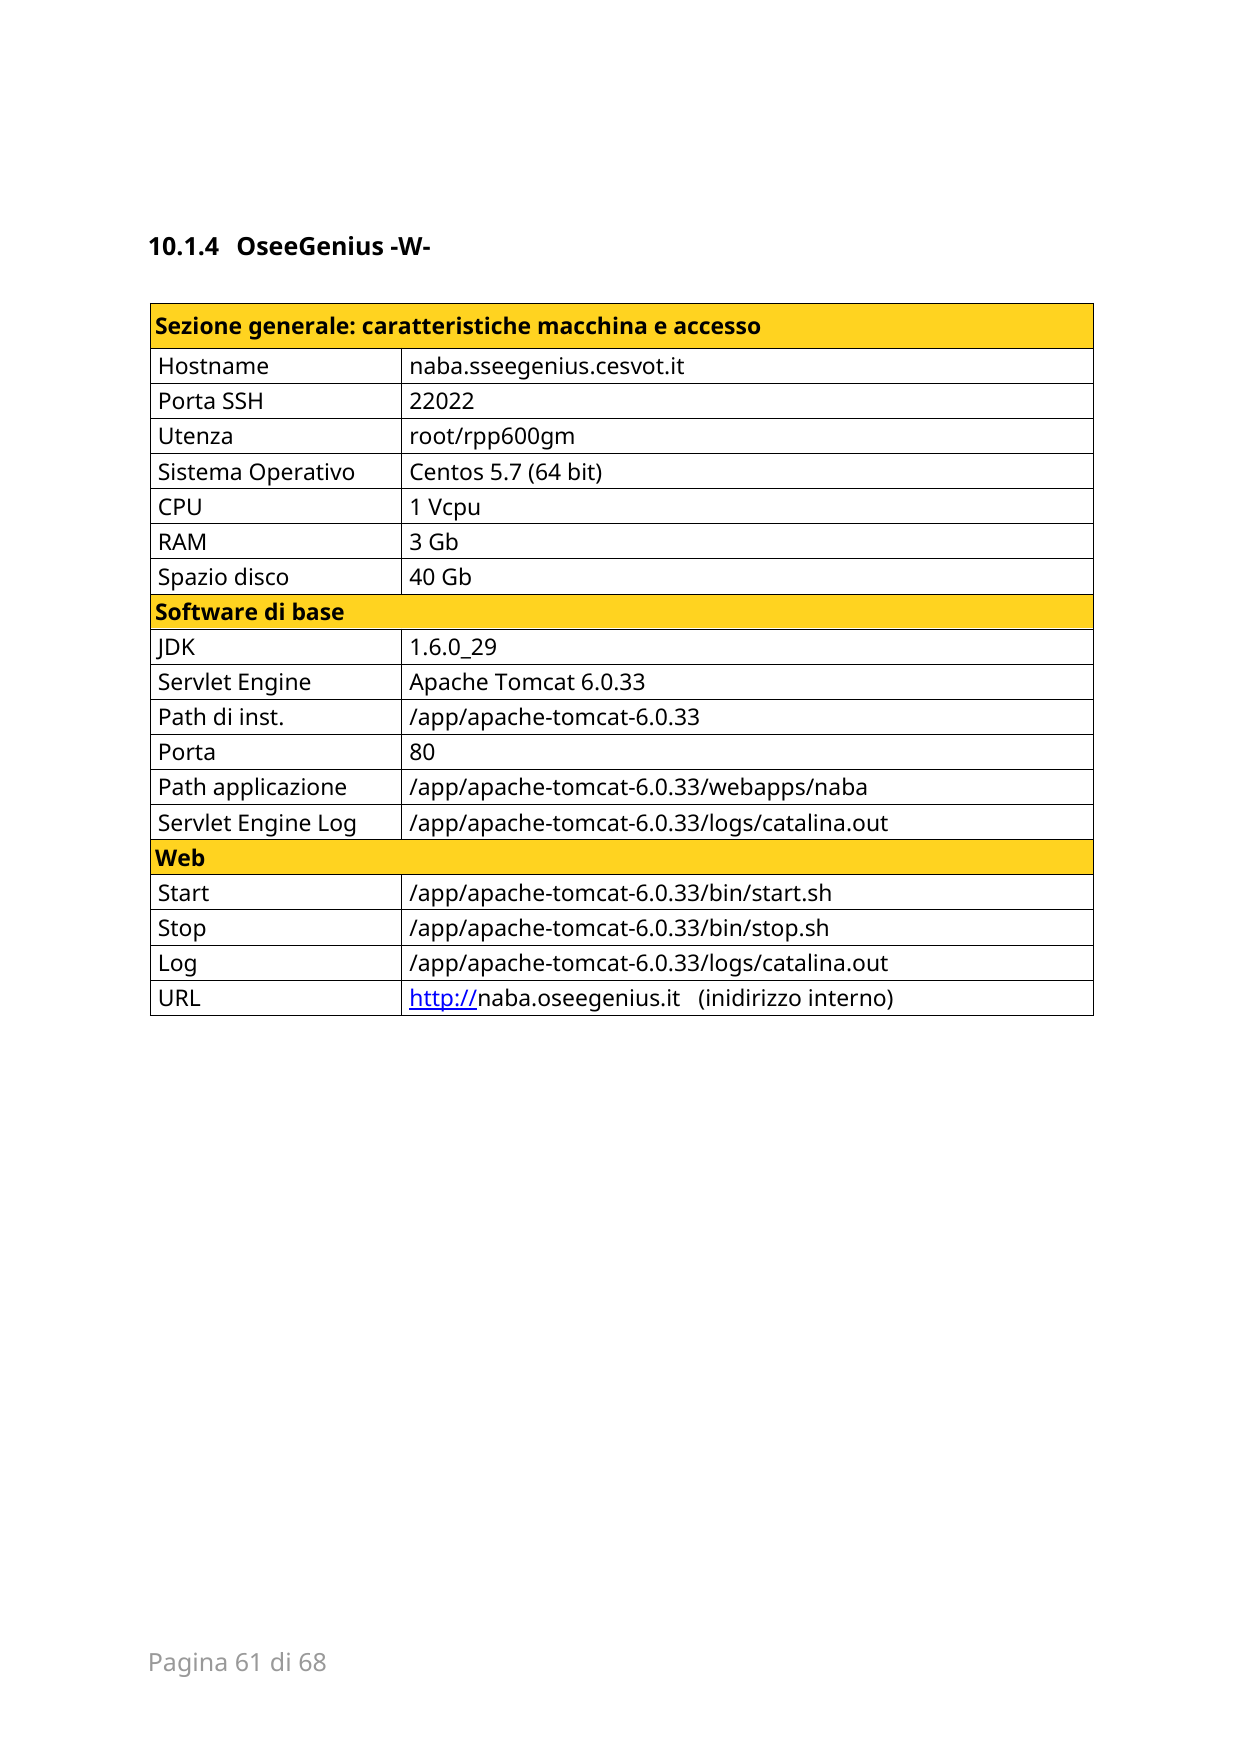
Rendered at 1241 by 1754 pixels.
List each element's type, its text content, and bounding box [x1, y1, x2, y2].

table_cell Start [151, 875, 401, 909]
table_cell JDK [151, 630, 401, 664]
table_cell Web [151, 840, 1093, 874]
table_cell 3 Gb [402, 524, 1093, 558]
table_cell /app/apache-tomcat-6.0.33/logs/catalina.out [402, 805, 1093, 839]
table_cell /app/apache-tomcat-6.0.33 [402, 700, 1093, 734]
table_cell naba.sseegenius.cesvot.it [402, 349, 1093, 383]
table_cell Apache Tomcat 6.0.33 [402, 665, 1093, 699]
subtitle OseeGenius -W- [148, 228, 1093, 263]
table_header Sezione generale: caratteristiche macchina e accesso [151, 304, 1093, 348]
table_cell root/rpp600gm [402, 419, 1093, 453]
table_cell Spazio disco [151, 559, 401, 593]
table_cell Stop [151, 910, 401, 944]
table_cell Sistema Operativo [151, 454, 401, 488]
table_cell URL [151, 981, 401, 1015]
table_cell http://naba.oseegenius.it (inidirizzo interno) [402, 981, 1093, 1015]
table_cell CPU [151, 489, 401, 523]
table_cell Servlet Engine Log [151, 805, 401, 839]
table_cell Servlet Engine [151, 665, 401, 699]
table_cell 22022 [402, 384, 1093, 418]
table_cell Log [151, 946, 401, 979]
table_cell Software di base [151, 595, 1093, 628]
table_cell Porta [151, 735, 401, 769]
table_cell /app/apache-tomcat-6.0.33/bin/stop.sh [402, 910, 1093, 944]
table_cell Utenza [151, 419, 401, 453]
table_cell Path applicazione [151, 770, 401, 804]
table_cell /app/apache-tomcat-6.0.33/logs/catalina.out [402, 946, 1093, 979]
table_cell /app/apache-tomcat-6.0.33/webapps/naba [402, 770, 1093, 804]
table_cell Porta SSH [151, 384, 401, 418]
table_cell 1.6.0_29 [402, 630, 1093, 664]
table_cell Centos 5.7 (64 bit) [402, 454, 1093, 488]
table_cell Hostname [151, 349, 401, 383]
table_cell 80 [402, 735, 1093, 769]
table_cell /app/apache-tomcat-6.0.33/bin/start.sh [402, 875, 1093, 909]
table_cell 1 Vcpu [402, 489, 1093, 523]
table_cell RAM [151, 524, 401, 558]
table_cell Path di inst. [151, 700, 401, 734]
table_cell 40 Gb [402, 559, 1093, 593]
